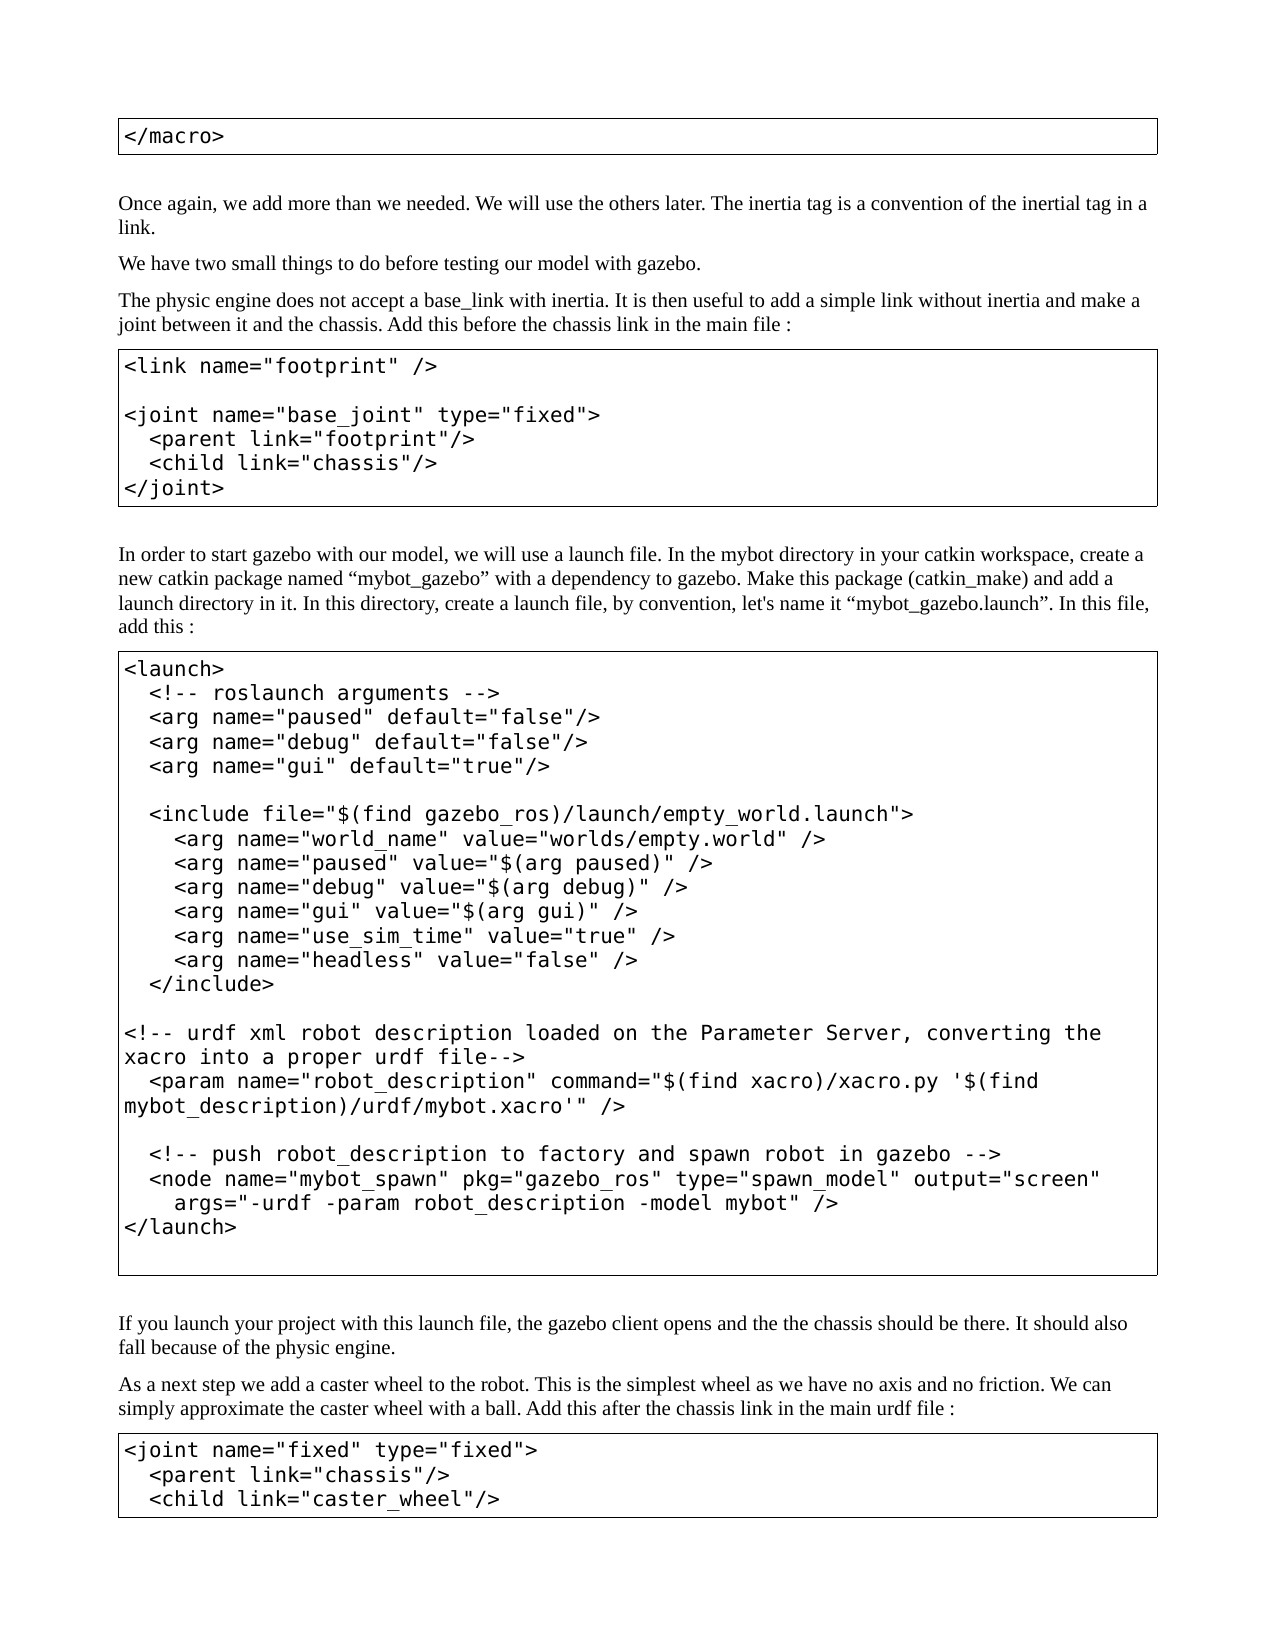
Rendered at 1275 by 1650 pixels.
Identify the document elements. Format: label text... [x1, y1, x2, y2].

text In order to start gazebo with our model, we will use a launch file. In the mybot directory in your catkin workspace, create a new catkin package named “mybot_gazebo” with a dependency to gazebo. Make this package (catkin_make) and add a launch directory in it. In this directory, create a launch file, by convention, let's name it “mybot_gazebo.launch”. In this file, add this : [118, 542, 1157, 638]
text Once again, we add more than we needed. We will use the others later. The inertia tag is a convention of the inertial tag in a link. [118, 191, 1157, 239]
text If you launch your project with this launch file, the gazebo client opens and the the chassis should be there. It should also fall because of the physic engine. [118, 1311, 1157, 1359]
text The physic engine does not accept a base_link with inertia. It is then useful to add a simple link without inertia and make a joint between it and the chassis. Add this before the chassis link in the main file : [118, 288, 1157, 336]
text We have two small things to do before testing our model with gazebo. [118, 251, 1157, 275]
table_header <link name="footprint" /> <joint name="base_joint" type="fixed"> <parent link="footprint"/> <child link="chassis"/> </joint> [119, 350, 1157, 506]
table_header <launch> <!-- roslaunch arguments --> <arg name="paused" default="false"/> <arg name="debug" default="false"/> <arg name="gui" default="true"/> <include file="$(find gazebo_ros)/launch/empty_world.launch"> <arg name="world_name" value="worlds/empty.world" /> <arg name="paused" value="$(arg paused)" /> <arg name="debug" value="$(arg debug)" /> <arg name="gui" value="$(arg gui)" /> <arg name="use_sim_time" value="true" /> <arg name="headless" value="false" /> </include> <!-- urdf xml robot description loaded on the Parameter Server, converting the xacro into a proper urdf file--> <param name="robot_description" command="$(find xacro)/xacro.py '$(find mybot_description)/urdf/mybot.xacro'" /> <!-- push robot_description to factory and spawn robot in gazebo --> <node name="mybot_spawn" pkg="gazebo_ros" type="spawn_model" output="screen" args="-urdf -param robot_description -model mybot" /> </launch> [119, 652, 1157, 1274]
table_header </macro> [119, 119, 1157, 154]
text As a next step we add a caster wheel to the robot. This is the simplest wheel as we have no axis and no friction. We can simply approximate the caster wheel with a ball. Add this after the chassis link in the main urdf file : [118, 1372, 1157, 1420]
table_header <joint name="fixed" type="fixed"> <parent link="chassis"/> <child link="caster_wheel"/> [119, 1434, 1157, 1517]
